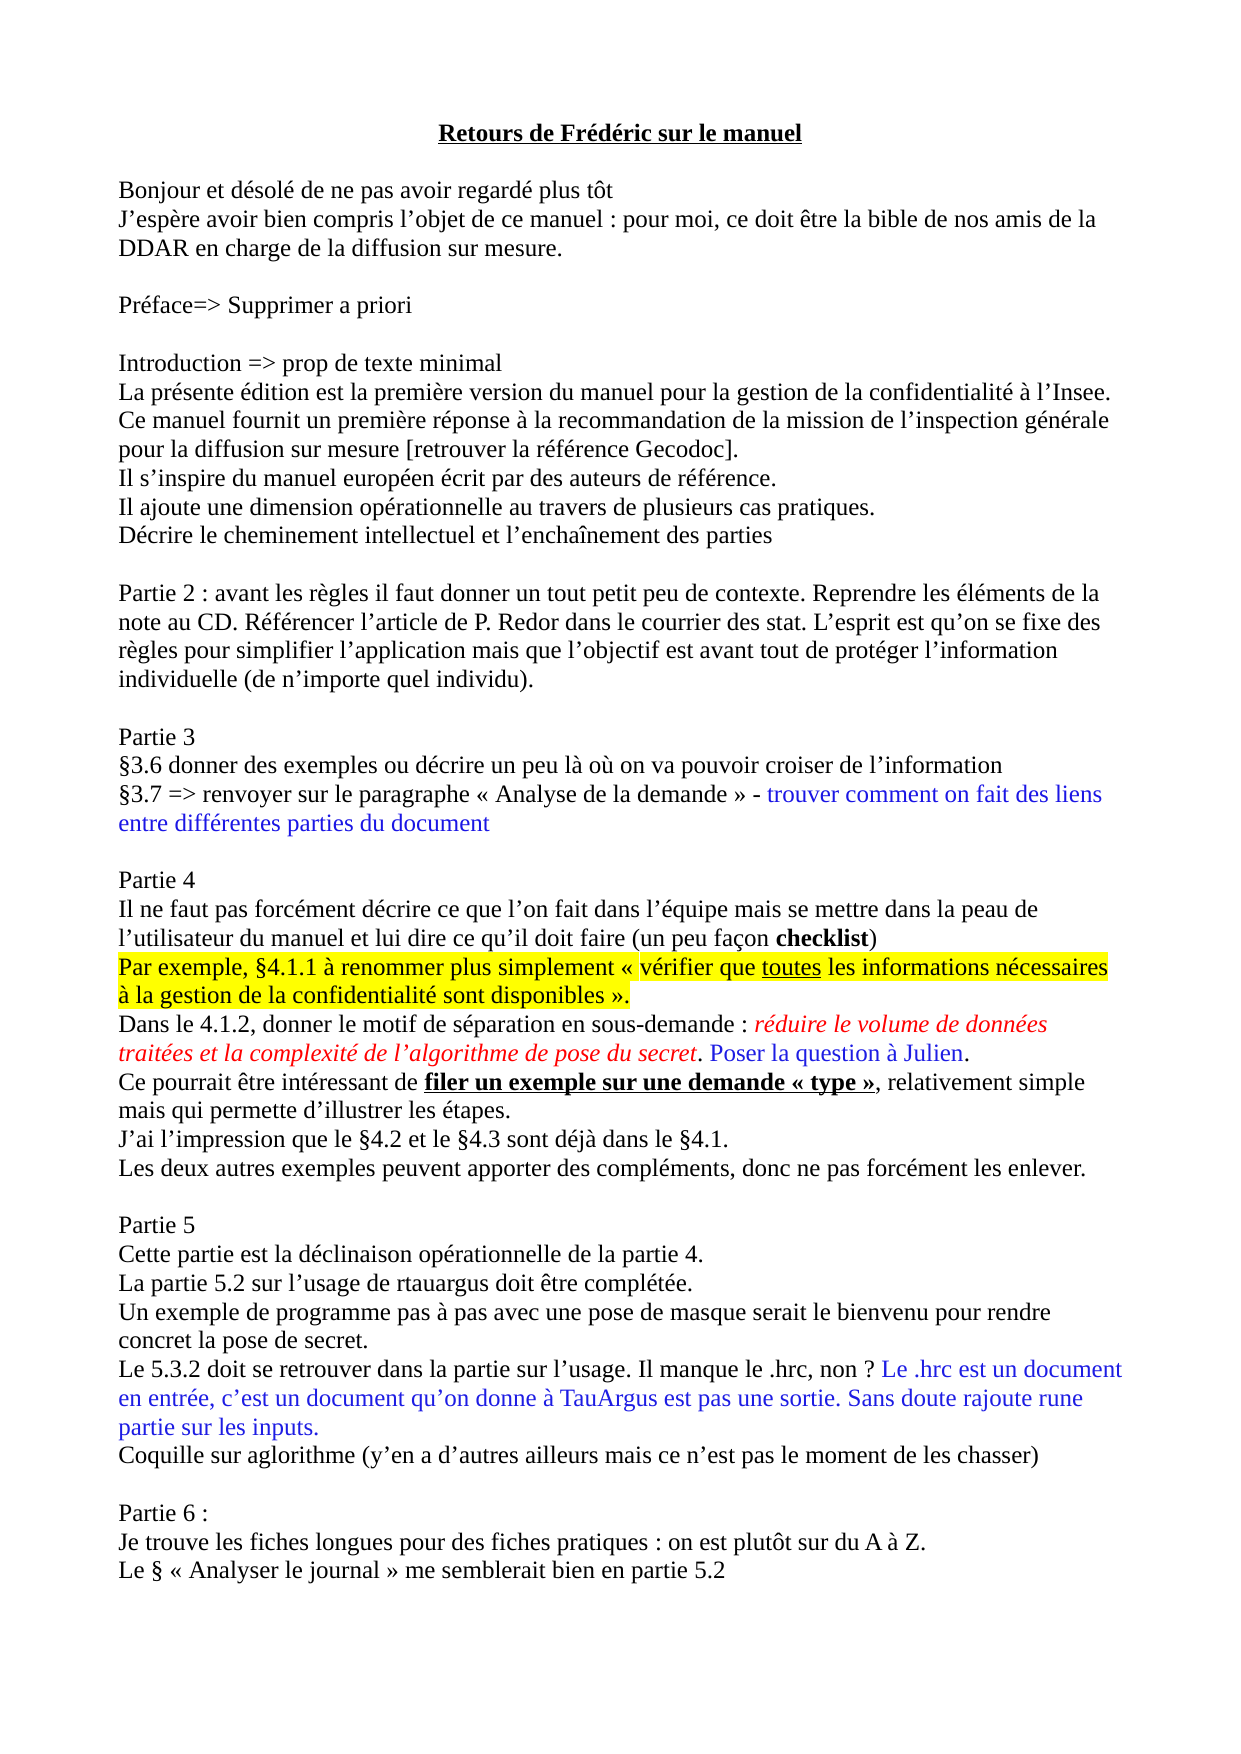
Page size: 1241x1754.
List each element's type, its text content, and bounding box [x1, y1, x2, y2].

text Retours de Frédéric sur le manuel [118, 118, 1122, 147]
text Dans le 4.1.2, donner le motif de séparation en sous-demande : réduire le volume de données traitées et la complexité de l’algorithme de pose du secret. Poser la question à Julien. [118, 1009, 1122, 1067]
text Les deux autres exemples peuvent apporter des compléments, donc ne pas forcément les enlever. [118, 1153, 1122, 1182]
text J’ai l’impression que le §4.2 et le §4.3 sont déjà dans le §4.1. [118, 1124, 1122, 1153]
text Il s’inspire du manuel européen écrit par des auteurs de référence. [118, 463, 1122, 492]
text La partie 5.2 sur l’usage de rtauargus doit être complétée. [118, 1268, 1122, 1297]
text Partie 5 [118, 1211, 1122, 1239]
text Le 5.3.2 doit se retrouver dans la partie sur l’usage. Il manque le .hrc, non ? Le .hrc est un document en entrée, c’est un document qu’on donne à TauArgus est pas une sortie. Sans doute rajoute rune partie sur les inputs. [118, 1354, 1122, 1441]
text Partie 3 [118, 722, 1122, 751]
text Bonjour et désolé de ne pas avoir regardé plus tôt [118, 176, 1122, 204]
text Coquille sur aglorithme (y’en a d’autres ailleurs mais ce n’est pas le moment de les chasser) [118, 1441, 1122, 1469]
text Préface=> Supprimer a priori [118, 291, 1122, 319]
text La présente édition est la première version du manuel pour la gestion de la confidentialité à l’Insee. [118, 377, 1122, 406]
text Un exemple de programme pas à pas avec une pose de masque serait le bienvenu pour rendre concret la pose de secret. [118, 1297, 1122, 1354]
text Introduction => prop de texte minimal [118, 348, 1122, 377]
text Décrire le cheminement intellectuel et l’enchaînement des parties [118, 521, 1122, 549]
text Ce manuel fournit un première réponse à la recommandation de la mission de l’inspection générale pour la diffusion sur mesure [retrouver la référence Gecodoc]. [118, 406, 1122, 463]
text Ce pourrait être intéressant de filer un exemple sur une demande « type », relativement simple mais qui permette d’illustrer les étapes. [118, 1067, 1122, 1124]
text Il ajoute une dimension opérationnelle au travers de plusieurs cas pratiques. [118, 492, 1122, 521]
text §3.6 donner des exemples ou décrire un peu là où on va pouvoir croiser de l’information [118, 751, 1122, 779]
text Partie 2 : avant les règles il faut donner un tout petit peu de contexte. Reprendre les éléments de la note au CD. Référencer l’article de P. Redor dans le courrier des stat. L’esprit est qu’on se fixe des règles pour simplifier l’application mais que l’objectif est avant tout de protéger l’information individuelle (de n’importe quel individu). [118, 578, 1122, 693]
text Cette partie est la déclinaison opérationnelle de la partie 4. [118, 1239, 1122, 1268]
text Par exemple, §4.1.1 à renommer plus simplement « vérifier que toutes les informations nécessaires à la gestion de la confidentialité sont disponibles ». [118, 952, 1122, 1009]
text Il ne faut pas forcément décrire ce que l’on fait dans l’équipe mais se mettre dans la peau de l’utilisateur du manuel et lui dire ce qu’il doit faire (un peu façon checklist) [118, 894, 1122, 952]
text Le § « Analyser le journal » me semblerait bien en partie 5.2 [118, 1556, 1122, 1584]
text Partie 4 [118, 866, 1122, 894]
text Je trouve les fiches longues pour des fiches pratiques : on est plutôt sur du A à Z. [118, 1527, 1122, 1556]
text §3.7 => renvoyer sur le paragraphe « Analyse de la demande » - trouver comment on fait des liens entre différentes parties du document [118, 779, 1122, 837]
text Partie 6 : [118, 1498, 1122, 1527]
text J’espère avoir bien compris l’objet de ce manuel : pour moi, ce doit être la bible de nos amis de la DDAR en charge de la diffusion sur mesure. [118, 204, 1122, 262]
